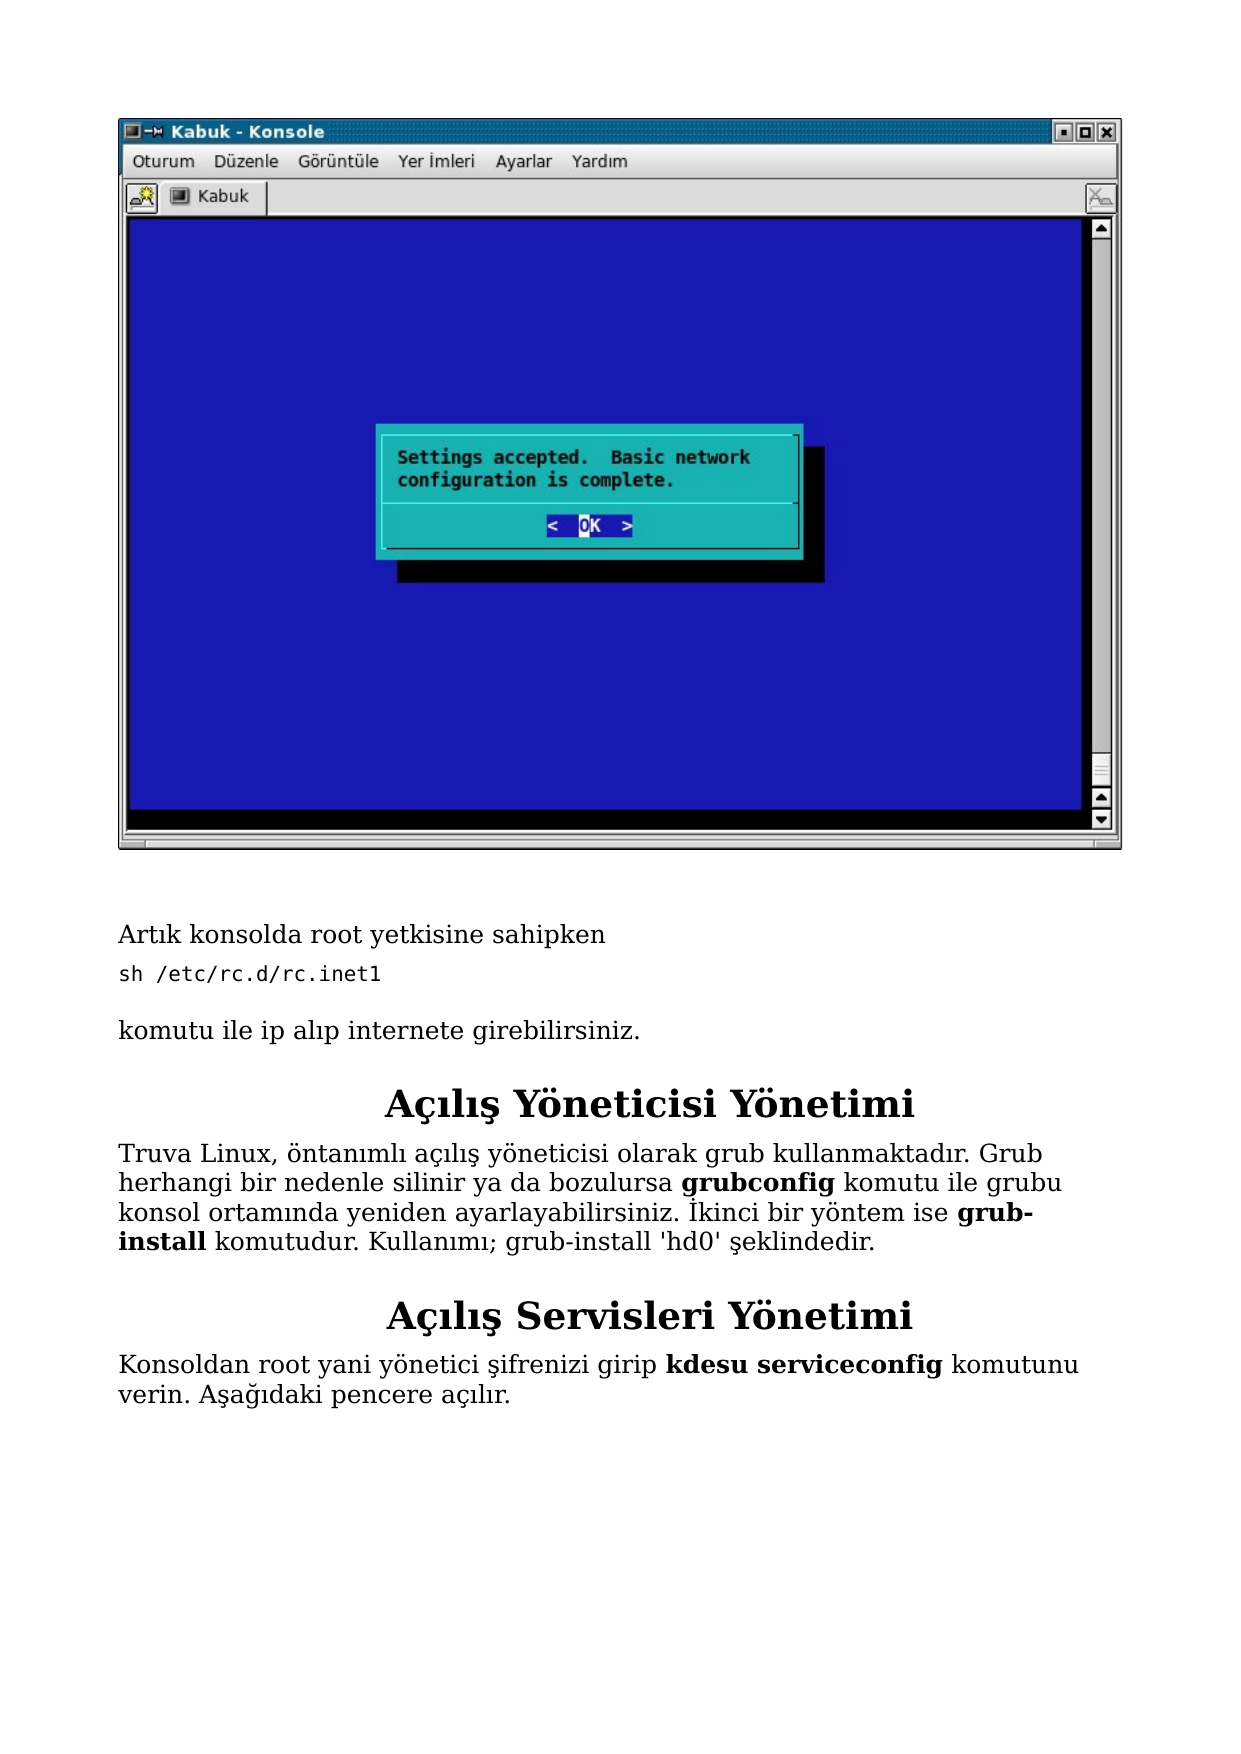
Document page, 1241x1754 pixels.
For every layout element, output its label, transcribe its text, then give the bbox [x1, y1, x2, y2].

text Konsoldan root yani yönetici şifrenizi girip kdesu serviceconfig komutunu verin. Aşağıdaki pencere açılır. [118, 1351, 1122, 1409]
picture [118, 118, 1123, 850]
text Artık konsolda root yetkisine sahipken [118, 891, 1122, 950]
subtitle Açılış Yöneticisi Yönetimi [118, 1083, 1122, 1127]
text sh /etc/rc.d/rc.inet1 [118, 962, 1122, 986]
text komutu ile ip alıp internete girebilirsiniz. [118, 1016, 1122, 1045]
text Truva Linux, öntanımlı açılış yöneticisi olarak grub kullanmaktadır. Grub herhangi bir nedenle silinir ya da bozulursa grubconfig komutu ile grubu konsol ortamında yeniden ayarlayabilirsiniz. İkinci bir yöntem ise grub-install komutudur. Kullanımı; grub-install 'hd0' şeklindedir. [118, 1139, 1122, 1256]
subtitle Açılış Servisleri Yönetimi [118, 1294, 1122, 1338]
